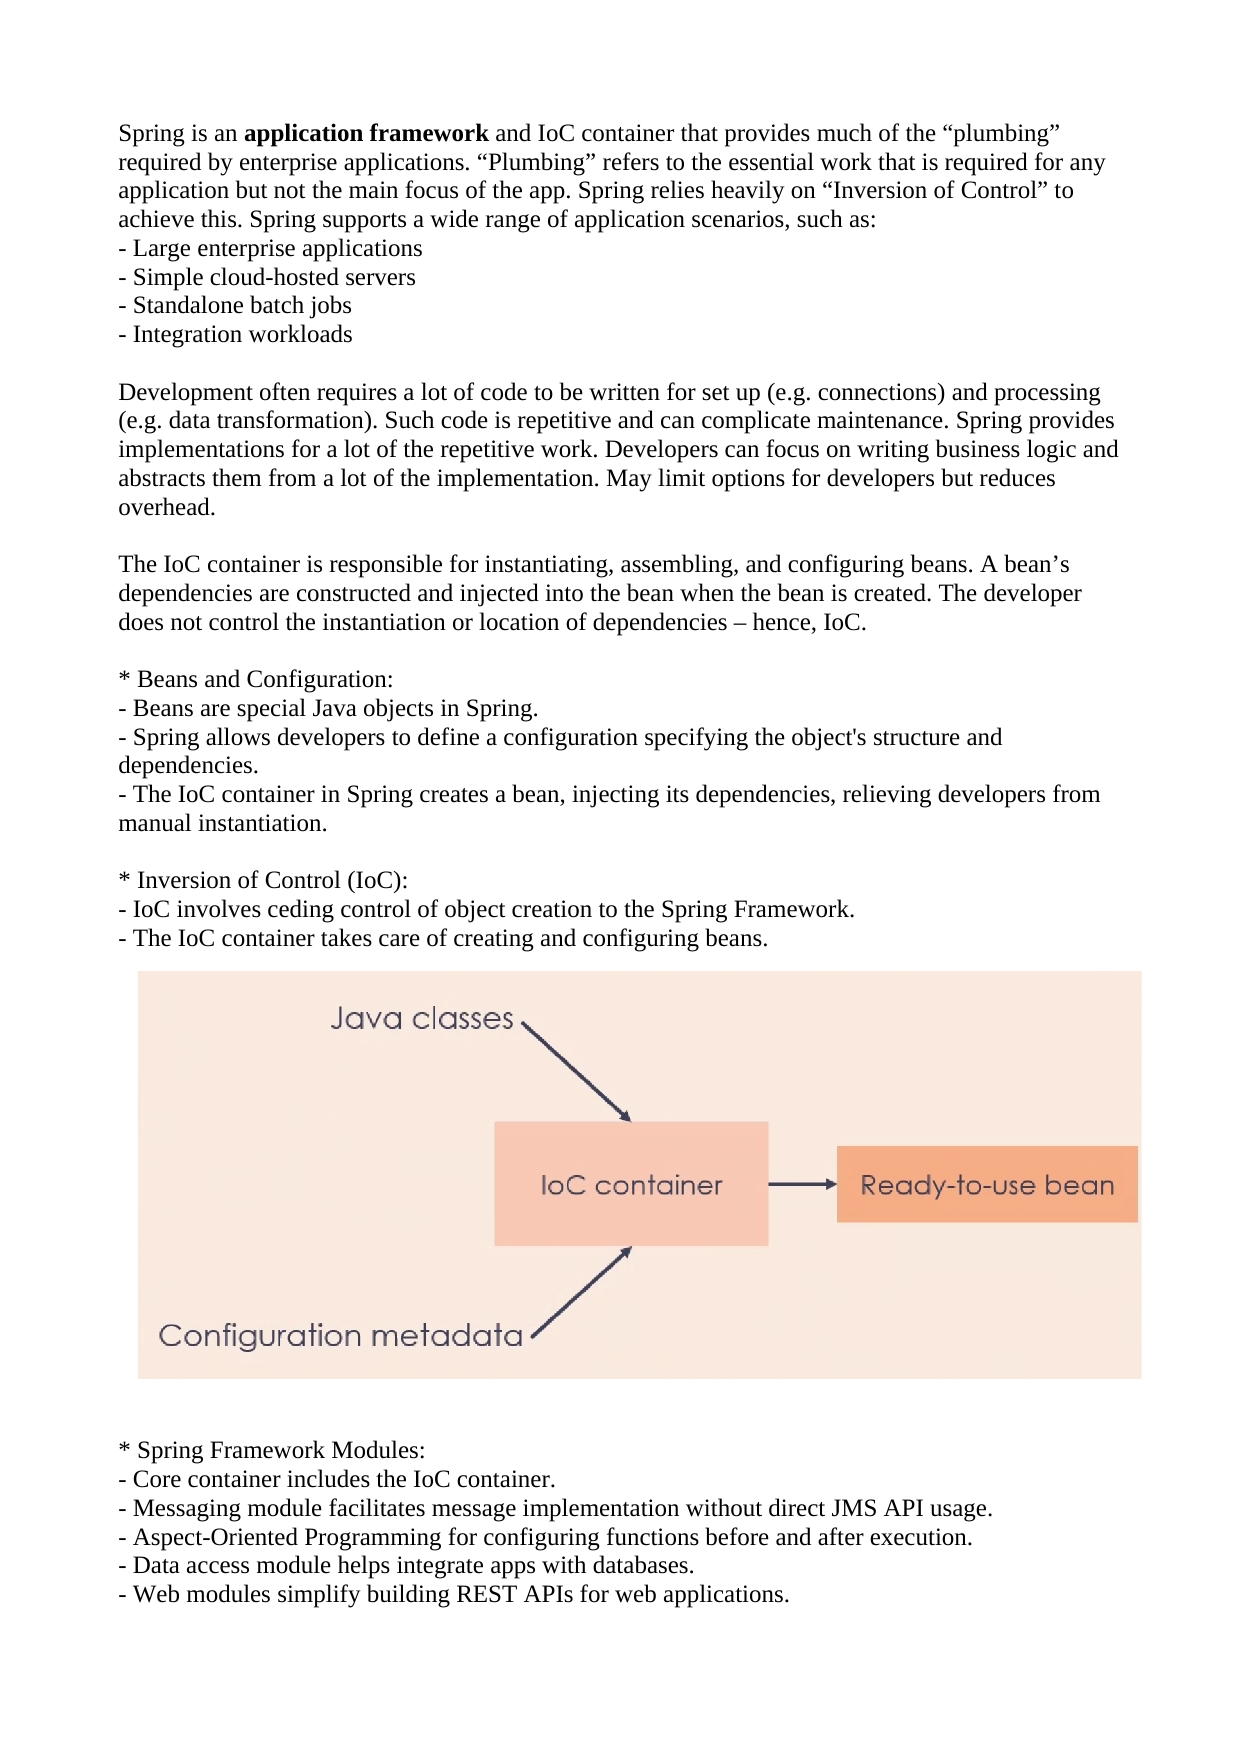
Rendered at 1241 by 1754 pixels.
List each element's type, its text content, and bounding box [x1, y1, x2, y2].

text - Spring allows developers to define a configuration specifying the object's structure and dependencies. [118, 722, 1122, 779]
text The IoC container is responsible for instantiating, assembling, and configuring beans. A bean’s dependencies are constructed and injected into the bean when the bean is created. The developer does not control the instantiation or location of dependencies – hence, IoC. [118, 549, 1122, 636]
text - Aspect-Oriented Programming for configuring functions before and after execution. [118, 1522, 1122, 1551]
text - Beans are special Java objects in Spring. [118, 693, 1122, 722]
text - Standalone batch jobs [118, 291, 1122, 319]
text - Web modules simplify building REST APIs for web applications. [118, 1579, 1122, 1608]
text - The IoC container takes care of creating and configuring beans. [118, 923, 1122, 952]
text - Core container includes the IoC container. [118, 1464, 1122, 1493]
text * Beans and Configuration: [118, 664, 1122, 693]
text - Data access module helps integrate apps with databases. [118, 1551, 1122, 1579]
text - IoC involves ceding control of object creation to the Spring Framework. [118, 894, 1122, 923]
text Spring is an application framework and IoC container that provides much of the “plumbing” required by enterprise applications. “Plumbing” refers to the essential work that is required for any application but not the main focus of the app. Spring relies heavily on “Inversion of Control” to achieve this. Spring supports a wide range of application scenarios, such as: - Large enterprise applications [118, 118, 1122, 262]
picture [137, 971, 1142, 1379]
text - The IoC container in Spring creates a bean, injecting its dependencies, relieving developers from manual instantiation. [118, 779, 1122, 837]
text - Integration workloads [118, 319, 1122, 348]
text - Simple cloud-hosted servers [118, 262, 1122, 291]
text * Inversion of Control (IoC): [118, 837, 1122, 894]
text Development often requires a lot of code to be written for set up (e.g. connections) and processing (e.g. data transformation). Such code is repetitive and can complicate maintenance. Spring provides implementations for a lot of the repetitive work. Developers can focus on writing business logic and abstracts them from a lot of the implementation. May limit options for developers but reduces overhead. [118, 377, 1122, 521]
text - Messaging module facilitates message implementation without direct JMS API usage. [118, 1493, 1122, 1522]
text * Spring Framework Modules: [118, 1407, 1122, 1464]
